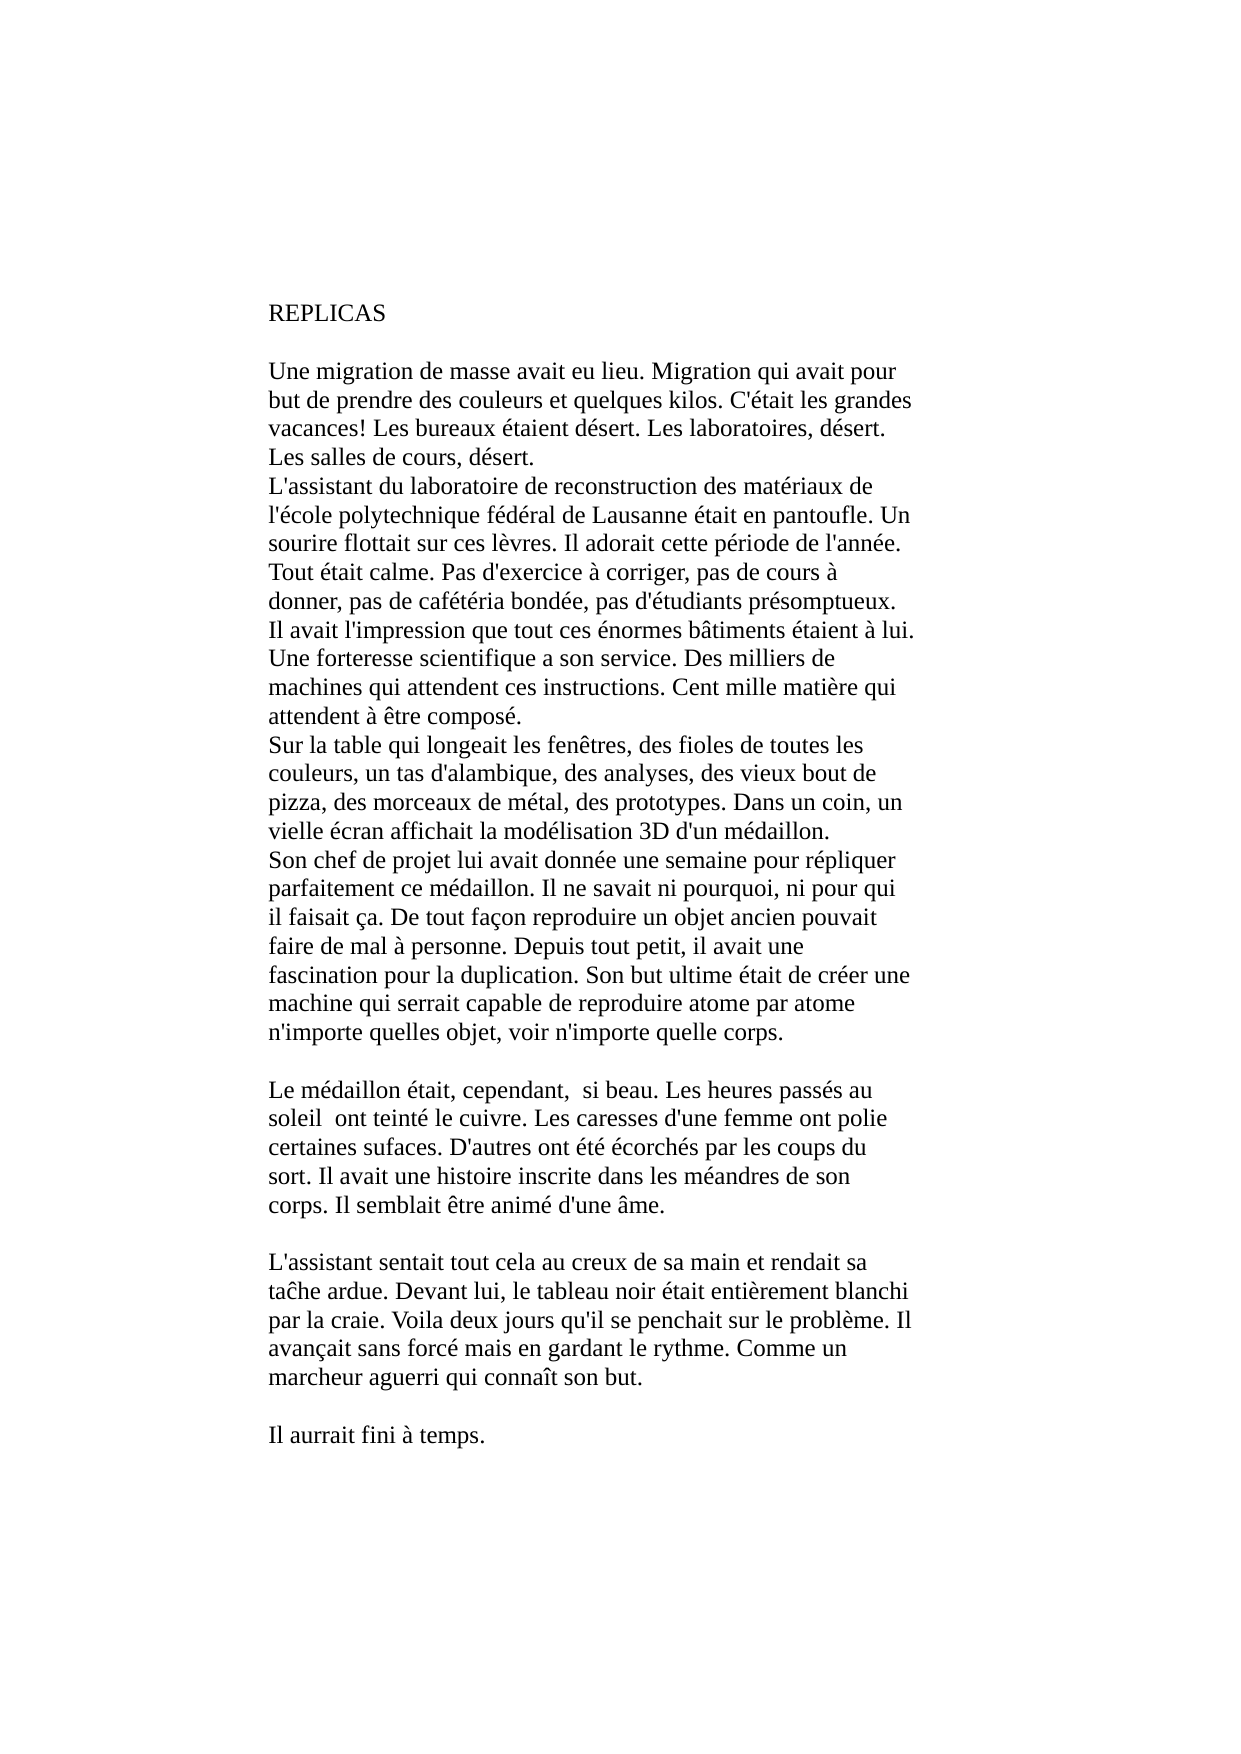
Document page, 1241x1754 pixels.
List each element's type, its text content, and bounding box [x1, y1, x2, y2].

text Le médaillon était, cependant, si beau. Les heures passés au soleil ont teinté le cuivre. Les caresses d'une femme ont polie certaines sufaces. D'autres ont été écorchés par les coups du sort. Il avait une histoire inscrite dans les méandres de son corps. Il semblait être animé d'une âme. [268, 1075, 916, 1218]
text L'assistant sentait tout cela au creux de sa main et rendait sa taĉhe ardue. Devant lui, le tableau noir était entièrement blanchi par la craie. Voila deux jours qu'il se penchait sur le problème. Il avançait sans forcé mais en gardant le rythme. Comme un marcheur aguerri qui connaît son but. [268, 1247, 916, 1391]
text L'assistant du laboratoire de reconstruction des matériaux de l'école polytechnique fédéral de Lausanne était en pantoufle. Un sourire flottait sur ces lèvres. Il adorait cette période de l'année. Tout était calme. Pas d'exercice à corriger, pas de cours à donner, pas de cafétéria bondée, pas d'étudiants présomptueux. Il avait l'impression que tout ces énormes bâtiments étaient à lui. Une forteresse scientifique a son service. Des milliers de machines qui attendent ces instructions. Cent mille matière qui attendent à être composé. [268, 471, 916, 730]
text Il aurrait fini à temps. [268, 1420, 916, 1448]
text Sur la table qui longeait les fenêtres, des fioles de toutes les couleurs, un tas d'alambique, des analyses, des vieux bout de pizza, des morceaux de métal, des prototypes. Dans un coin, un vielle écran affichait la modélisation 3D d'un médaillon. [268, 730, 916, 845]
text REPLICAS [268, 298, 916, 327]
text Son chef de projet lui avait donnée une semaine pour répliquer parfaitement ce médaillon. Il ne savait ni pourquoi, ni pour qui il faisait ça. De tout façon reproduire un objet ancien pouvait faire de mal à personne. Depuis tout petit, il avait une fascination pour la duplication. Son but ultime était de créer une machine qui serrait capable de reproduire atome par atome n'importe quelles objet, voir n'importe quelle corps. [268, 845, 916, 1046]
text Une migration de masse avait eu lieu. Migration qui avait pour but de prendre des couleurs et quelques kilos. C'était les grandes vacances! Les bureaux étaient désert. Les laboratoires, désert. Les salles de cours, désert. [268, 356, 916, 471]
